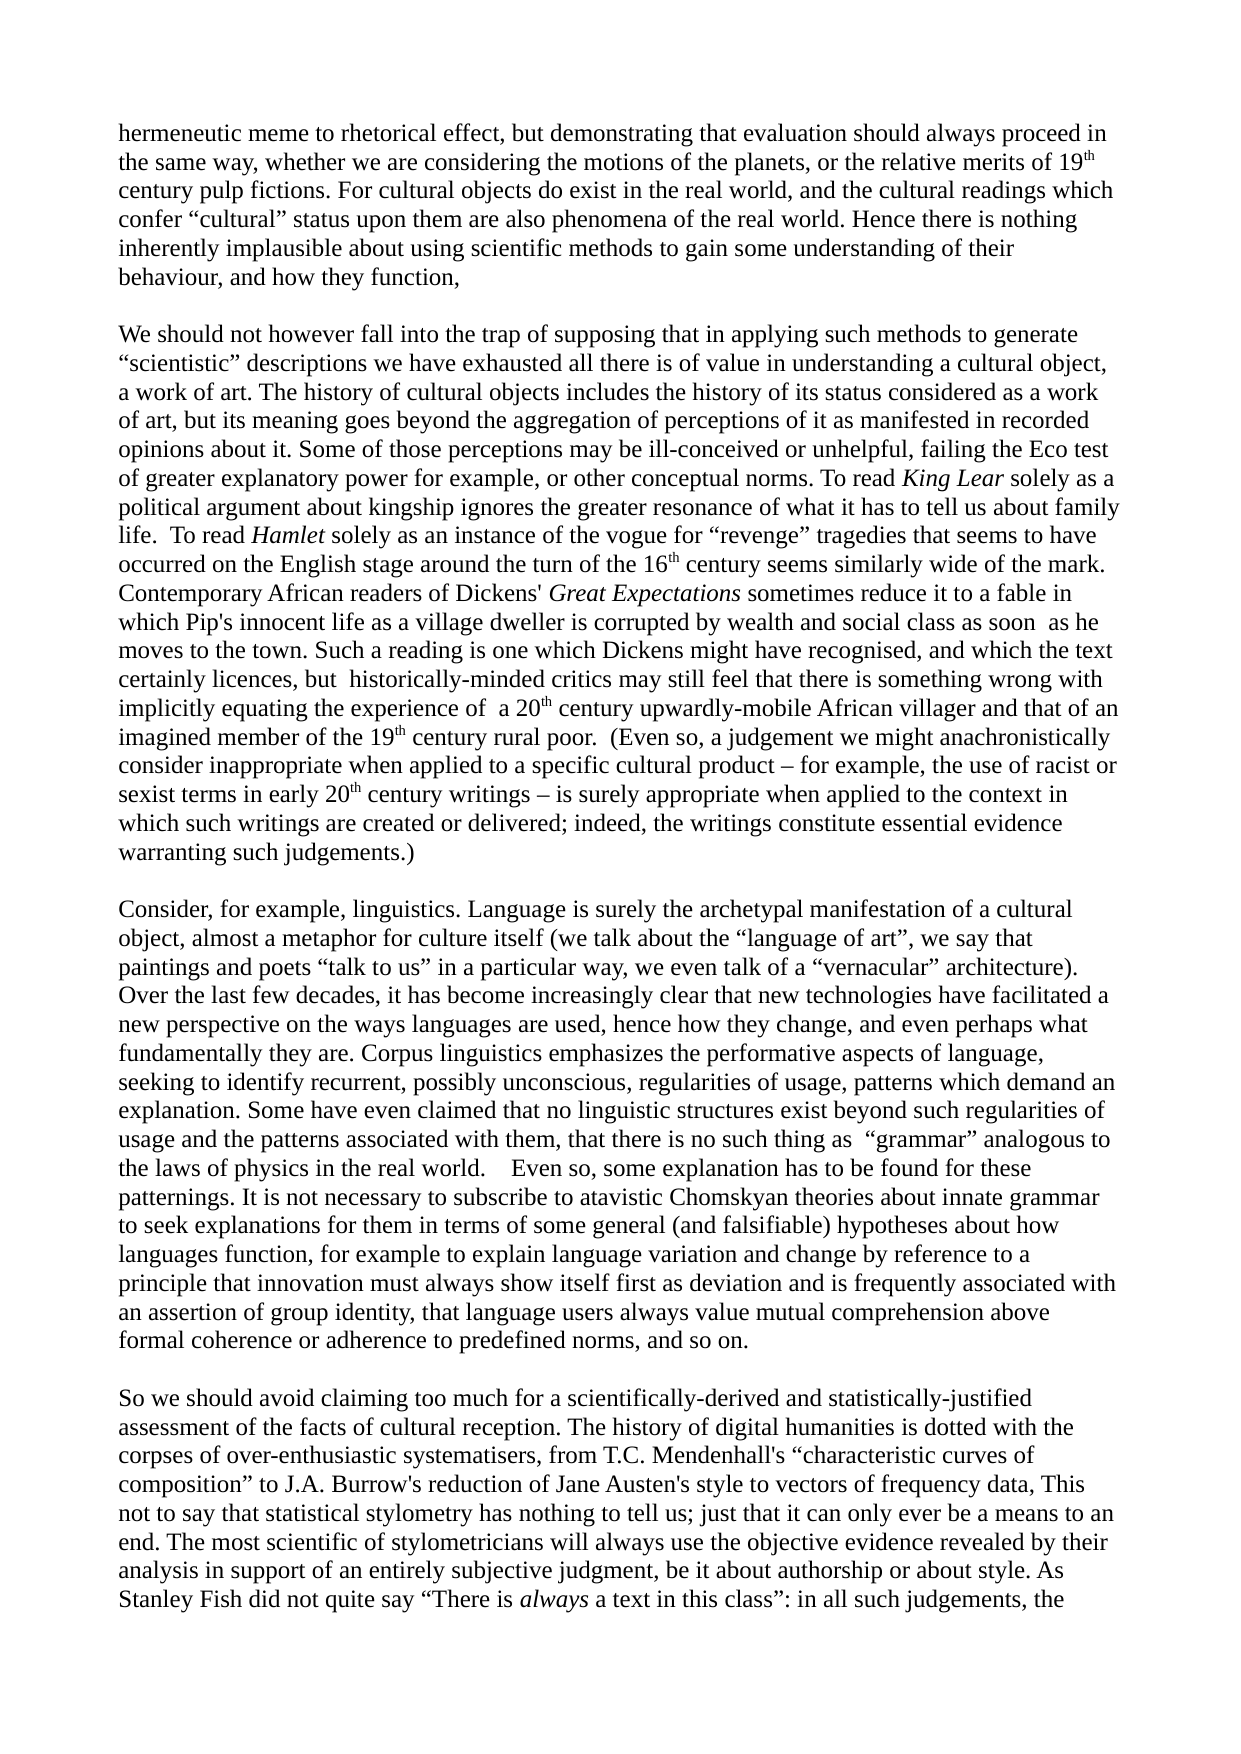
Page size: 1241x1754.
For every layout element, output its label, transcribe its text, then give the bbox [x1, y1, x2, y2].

text hermeneutic meme to rhetorical effect, but demonstrating that evaluation should always proceed in the same way, whether we are considering the motions of the planets, or the relative merits of 19th century pulp fictions. For cultural objects do exist in the real world, and the cultural readings which confer “cultural” status upon them are also phenomena of the real world. Hence there is nothing inherently implausible about using scientific methods to gain some understanding of their behaviour, and how they function, [118, 118, 1122, 291]
text We should not however fall into the trap of supposing that in applying such methods to generate “scientistic” descriptions we have exhausted all there is of value in understanding a cultural object, a work of art. The history of cultural objects includes the history of its status considered as a work of art, but its meaning goes beyond the aggregation of perceptions of it as manifested in recorded opinions about it. Some of those perceptions may be ill-conceived or unhelpful, failing the Eco test of greater explanatory power for example, or other conceptual norms. To read King Lear solely as a political argument about kingship ignores the greater resonance of what it has to tell us about family life. To read Hamlet solely as an instance of the vogue for “revenge” tragedies that seems to have occurred on the English stage around the turn of the 16th century seems similarly wide of the mark. Contemporary African readers of Dickens' Great Expectations sometimes reduce it to a fable in which Pip's innocent life as a village dweller is corrupted by wealth and social class as soon as he moves to the town. Such a reading is one which Dickens might have recognised, and which the text certainly licences, but historically-minded critics may still feel that there is something wrong with implicitly equating the experience of a 20th century upwardly-mobile African villager and that of an imagined member of the 19th century rural poor. (Even so, a judgement we might anachronistically consider inappropriate when applied to a specific cultural product – for example, the use of racist or sexist terms in early 20th century writings – is surely appropriate when applied to the context in which such writings are created or delivered; indeed, the writings constitute essential evidence warranting such judgements.) [118, 319, 1122, 866]
text Consider, for example, linguistics. Language is surely the archetypal manifestation of a cultural object, almost a metaphor for culture itself (we talk about the “language of art”, we say that paintings and poets “talk to us” in a particular way, we even talk of a “vernacular” architecture). Over the last few decades, it has become increasingly clear that new technologies have facilitated a new perspective on the ways languages are used, hence how they change, and even perhaps what fundamentally they are. Corpus linguistics emphasizes the performative aspects of language, seeking to identify recurrent, possibly unconscious, regularities of usage, patterns which demand an explanation. Some have even claimed that no linguistic structures exist beyond such regularities of usage and the patterns associated with them, that there is no such thing as “grammar” analogous to the laws of physics in the real world. Even so, some explanation has to be found for these patternings. It is not necessary to subscribe to atavistic Chomskyan theories about innate grammar to seek explanations for them in terms of some general (and falsifiable) hypotheses about how languages function, for example to explain language variation and change by reference to a principle that innovation must always show itself first as deviation and is frequently associated with an assertion of group identity, that language users always value mutual comprehension above formal coherence or adherence to predefined norms, and so on. [118, 894, 1122, 1354]
text So we should avoid claiming too much for a scientifically-derived and statistically-justified assessment of the facts of cultural reception. The history of digital humanities is dotted with the corpses of over-enthusiastic systematisers, from T.C. Mendenhall's “characteristic curves of composition” to J.A. Burrow's reduction of Jane Austen's style to vectors of frequency data, This not to say that statistical stylometry has nothing to tell us; just that it can only ever be a means to an end. The most scientific of stylometricians will always use the objective evidence revealed by their analysis in support of an entirely subjective judgment, be it about authorship or about style. As Stanley Fish did not quite say “There is always a text in this class”: in all such judgements, the [118, 1383, 1122, 1613]
